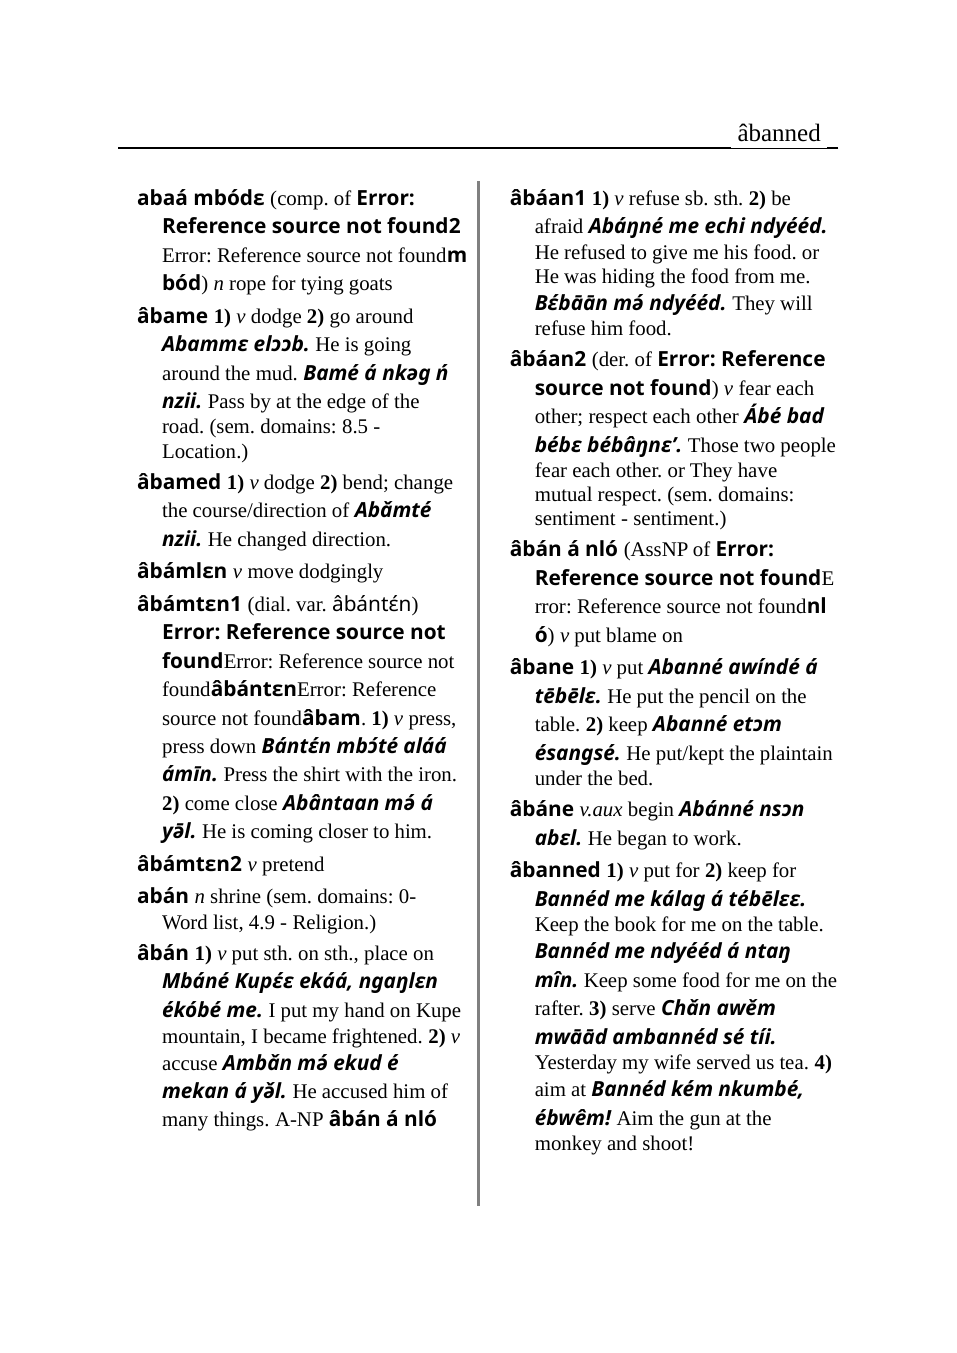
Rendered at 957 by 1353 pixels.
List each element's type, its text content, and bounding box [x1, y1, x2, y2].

text âbáan1 1) v refuse sb. sth. 2) be afraid Abáŋné me echi ndyééd. He refused to give me his food. or He was hiding the food from me. Bɛ́bāān mə́ ndyééd. They will refuse him food. [491, 181, 838, 344]
text âbáan2 (der. of âbáŋ) v fear each other; respect each other Ábé bad bébɛ bébâŋnɛʼ. Those two people fear each other. or They have mutual respect. (sem. domains: sentiment - sentiment.) [491, 344, 838, 534]
text âbán á nló (AssNP of âbán, nló) v put blame on [491, 534, 838, 652]
text âbanned 1) v put for 2) keep for Bannéd me kálag á tébēlɛɛ. Keep the book for me on the table. Bannéd me ndyééd á ntaŋ mîn. Keep some food for me on the rafter. 3) serve Chǎn awěm mwāād ambannéd sé tíi. Yesterday my wife served us tea. 4) aim at Bannéd kém nkumbé, ébwêm! Aim the gun at the monkey and shoot! [491, 856, 838, 1159]
text abán n shrine (sem. domains: 0- Word list, 4.9 - Religion.) [118, 882, 466, 938]
text âbane 1) v put Abanné awíndé á tēbēlɛ. He put the pencil on the table. 2) keep Abanné etɔm ésangsé. He put/kept the plaintain under the bed. [491, 652, 838, 794]
text abaá mbódɛ (comp. of abaá2, mbód) n rope for tying goats [118, 181, 466, 301]
text âbame 1) v dodge 2) go around Abammɛ elɔɔb. He is going around the mud. Bamé á nkəg ń nzii. Pass by at the edge of the road. (sem. domains: 8.5 - Location.) [118, 301, 466, 467]
text âbáne v.aux begin Abánné nsɔn abɛl. He began to work. [491, 794, 838, 856]
text âbámlɛn v move dodgingly [118, 556, 466, 589]
text âbámtɛn2 v pretend [118, 849, 466, 882]
text âbán 1) v put sth. on sth., place on Mbáné Kupɛ́ɛ ekáá, ngaŋlɛn ékóbé me. I put my hand on Kupe mountain, I became frightened. 2) v accuse Ambǎn mə́ ekud é mekan á yə̌l. He accused him of many things. A-NP âbán á nló [118, 938, 466, 1137]
text âbamed 1) v dodge 2) bend; change the course/direction of Abǎmté nzii. He changed direction. [118, 467, 466, 556]
text âbámtɛn1 (dial. var. âbántɛ́n) mbâmtɛn, âbántɛn, âbam. 1) v press, press down Bántɛ́n mbɔ́té aláá ámīn. Press the shirt with the iron. 2) come close Abântaan mə́ á yə̄l. He is coming closer to him. [118, 589, 466, 849]
